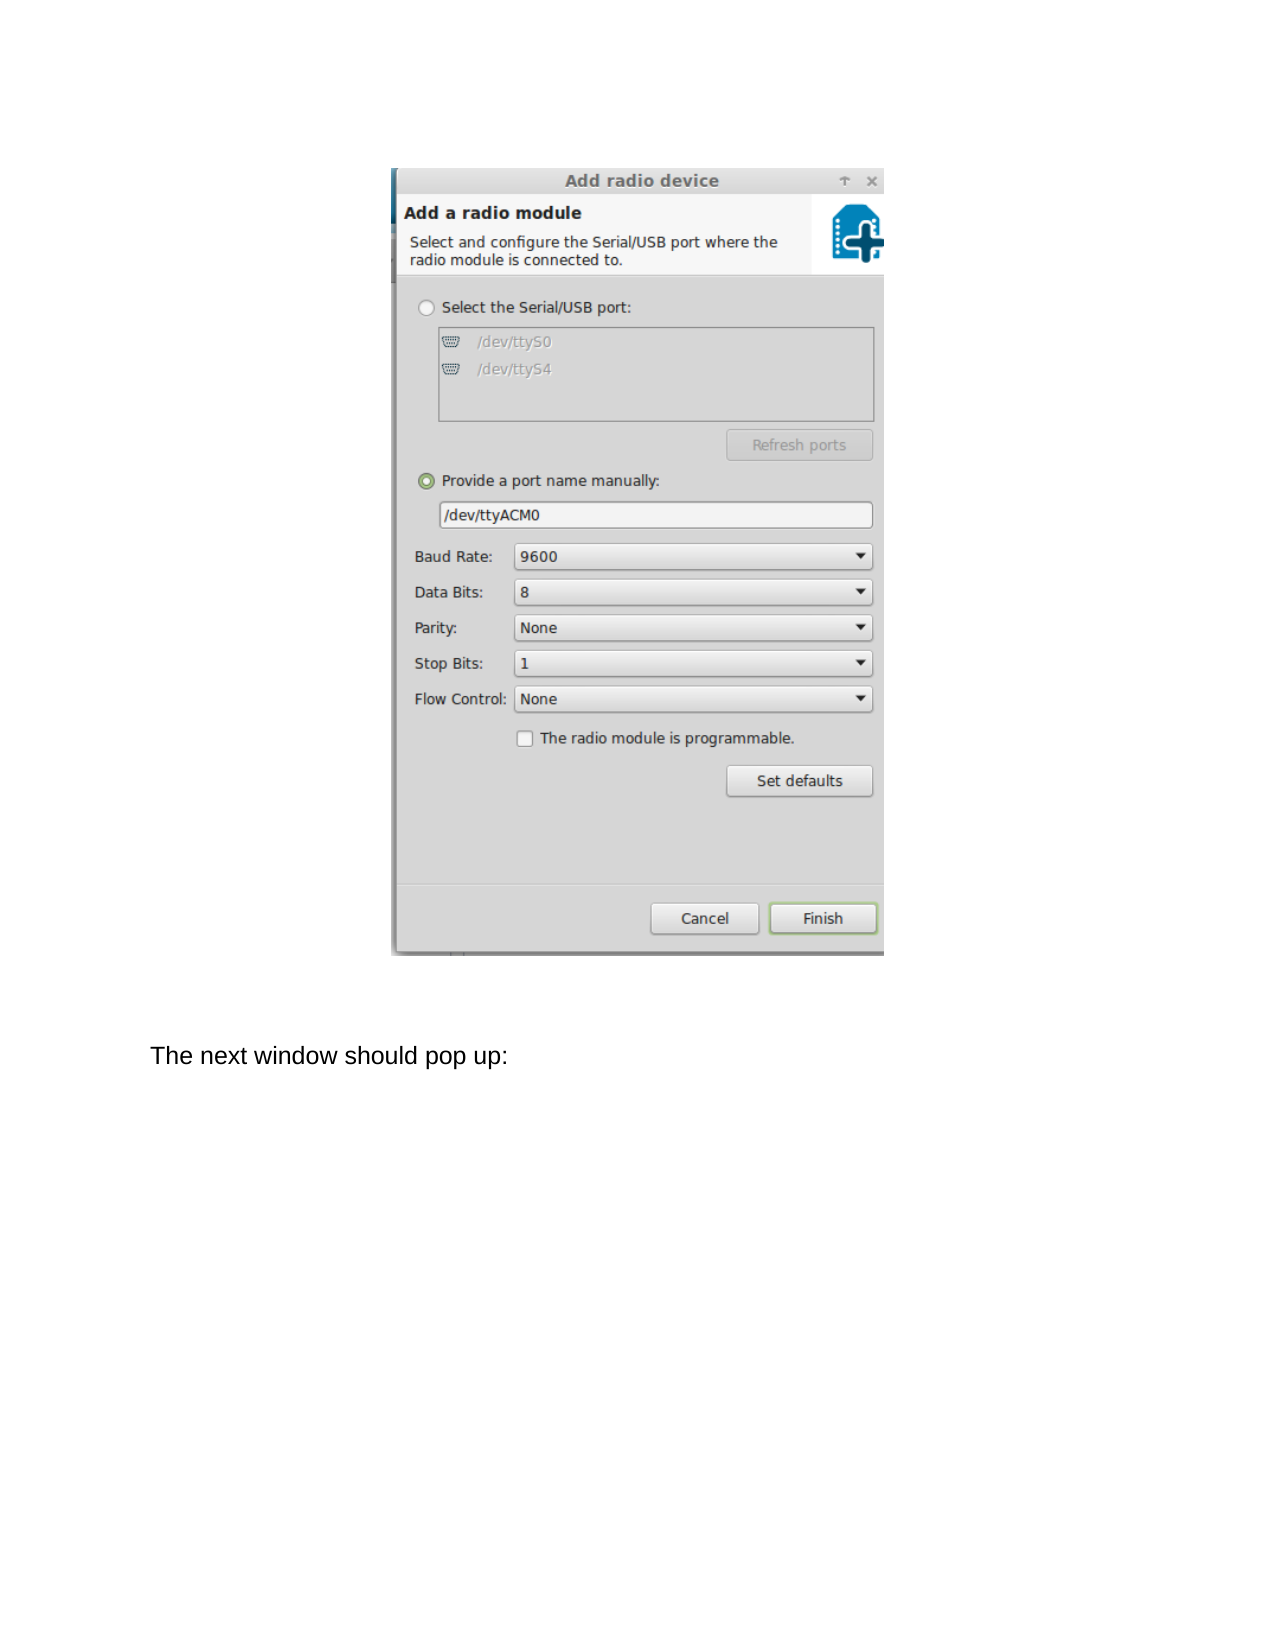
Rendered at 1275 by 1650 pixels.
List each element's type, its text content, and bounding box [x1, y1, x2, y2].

picture [391, 168, 884, 956]
text The next window should pop up: [150, 1042, 1125, 1070]
